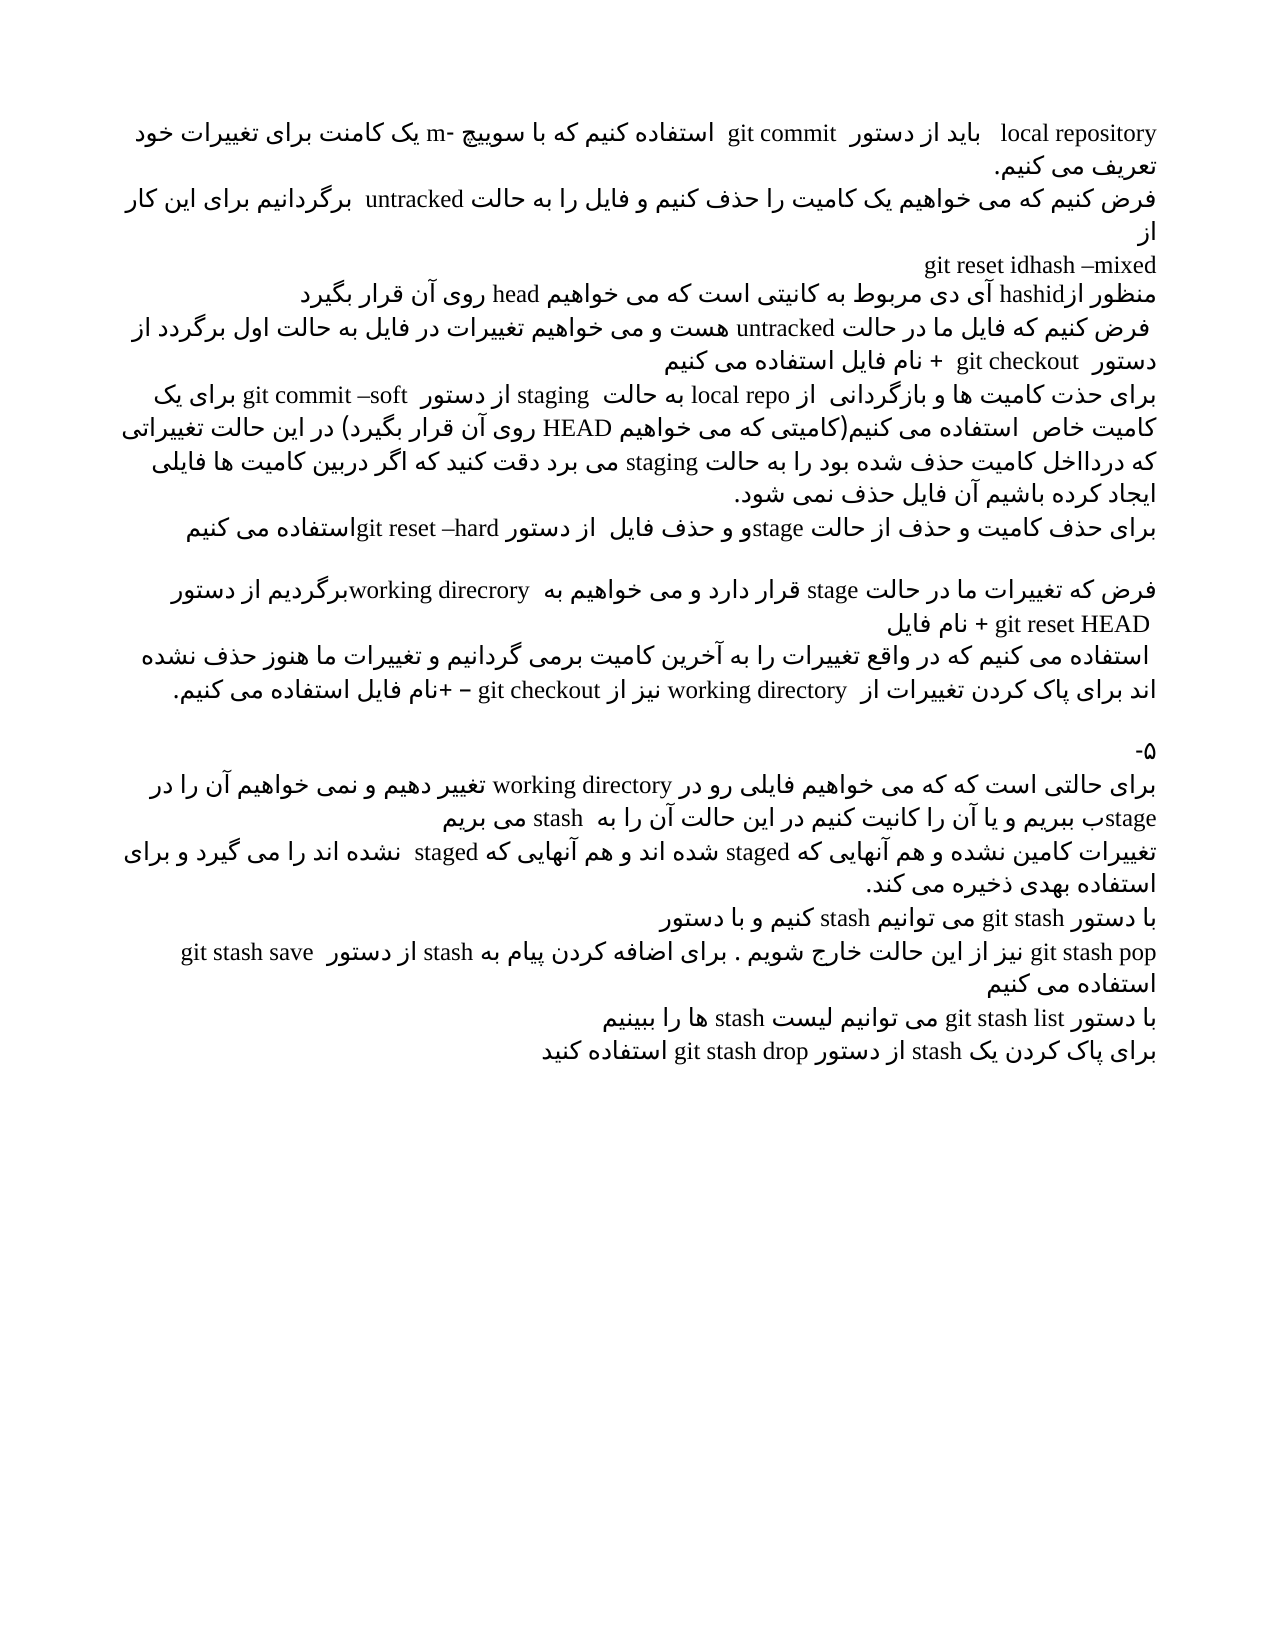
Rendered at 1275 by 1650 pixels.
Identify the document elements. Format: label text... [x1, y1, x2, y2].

text برای حالتی است که که می خواهیم فایلی رو در working directory تغییر دهیم و نمی خواهیم آن را در stageب ببریم و یا آن را کانیت کنیم در این حالت آن را به stash می بریم [118, 770, 1157, 837]
text تغییرات کامین نشده و هم آنهایی که staged شده اند و هم آنهایی که staged نشده اند را می گیرد و برای استفاده بهدی ذخیره می کند. [118, 837, 1157, 903]
text استفاده می کنیم که در واقع تغییرات را به آخرین کامیت برمی گردانیم و تغییرات ما هنوز حذف نشده اند برای پاک کردن تغییرات از working directory نیز از git checkout – +نام فایل استفاده می کنیم. [118, 642, 1157, 708]
text فرض که تغییرات ما در حالت stage قرار دارد و می خواهیم به working direcroryبرگردیم از دستور [118, 575, 1157, 609]
text ۵- [118, 737, 1157, 770]
text git reset idhash –mixed [118, 250, 1157, 279]
text برای حذت کامیت ها و بازگردانی از local repo به حالت staging از دستور git commit –soft برای یک کامیت خاص استفاده می کنیم(کامیتی که می خواهیم HEAD روی آن قرار بگیرد) در این حالت تغییراتی که دردااخل کامیت حذف شده بود را به حالت staging می برد دقت کنید که اگر دربین کامیت ها فایلی ایجاد کرده باشیم آن فایل حذف نمی شود. [118, 380, 1157, 513]
text برای حذف کامیت و حذف از حالت stageو و حذف فایل از دستور git reset –hardاستفاده می کنیم [118, 513, 1157, 547]
text منظور ازhashid آی دی مربوط به کانیتی است که می خواهیم head روی آن قرار بگیرد [118, 279, 1157, 313]
text فرض کنیم که فایل ما در حالت untracked هست و می خواهیم تغییرات در فایل به حالت اول برگردد از دستور git checkout + نام فایل استفاده می کنیم [118, 313, 1157, 380]
text در مرحله اول ما در working directory هستیم که فیل های مربوط به پروژه در این فولدر هستند با دستور git add تغییرات در مرحله staging قرار می کیرند و به اصطلاح track می شوند و باز اگر تغییری را در فایل داشته باشیم با git add این تغیییرات در staging اضافه میشوند برای ذخیره تغیرات خود در local repository باید از دستور git commit استفاده کنیم که با سوییچ -m یک کامنت برای تغییرات خود تعریف می کنیم. [118, 118, 1157, 184]
text برای پاک کردن یک stash از دستور git stash drop استفاده کنید [118, 1036, 1157, 1070]
text git stash pop نیز از این حالت خارج شویم . برای اضافه کردن پیام به stash از دستور git stash save استفاده می کنیم [118, 937, 1157, 1003]
text با دستور git stash list می توانیم لیست stash ها را ببینیم [118, 1003, 1157, 1036]
text فرض کنیم که می خواهیم یک کامیت را حذف کنیم و فایل را به حالت untracked برگردانیم برای این کار از [118, 184, 1157, 250]
text git reset HEAD + نام فایل [118, 609, 1157, 642]
text با دستور git stash می توانیم stash کنیم و با دستور [118, 903, 1157, 937]
